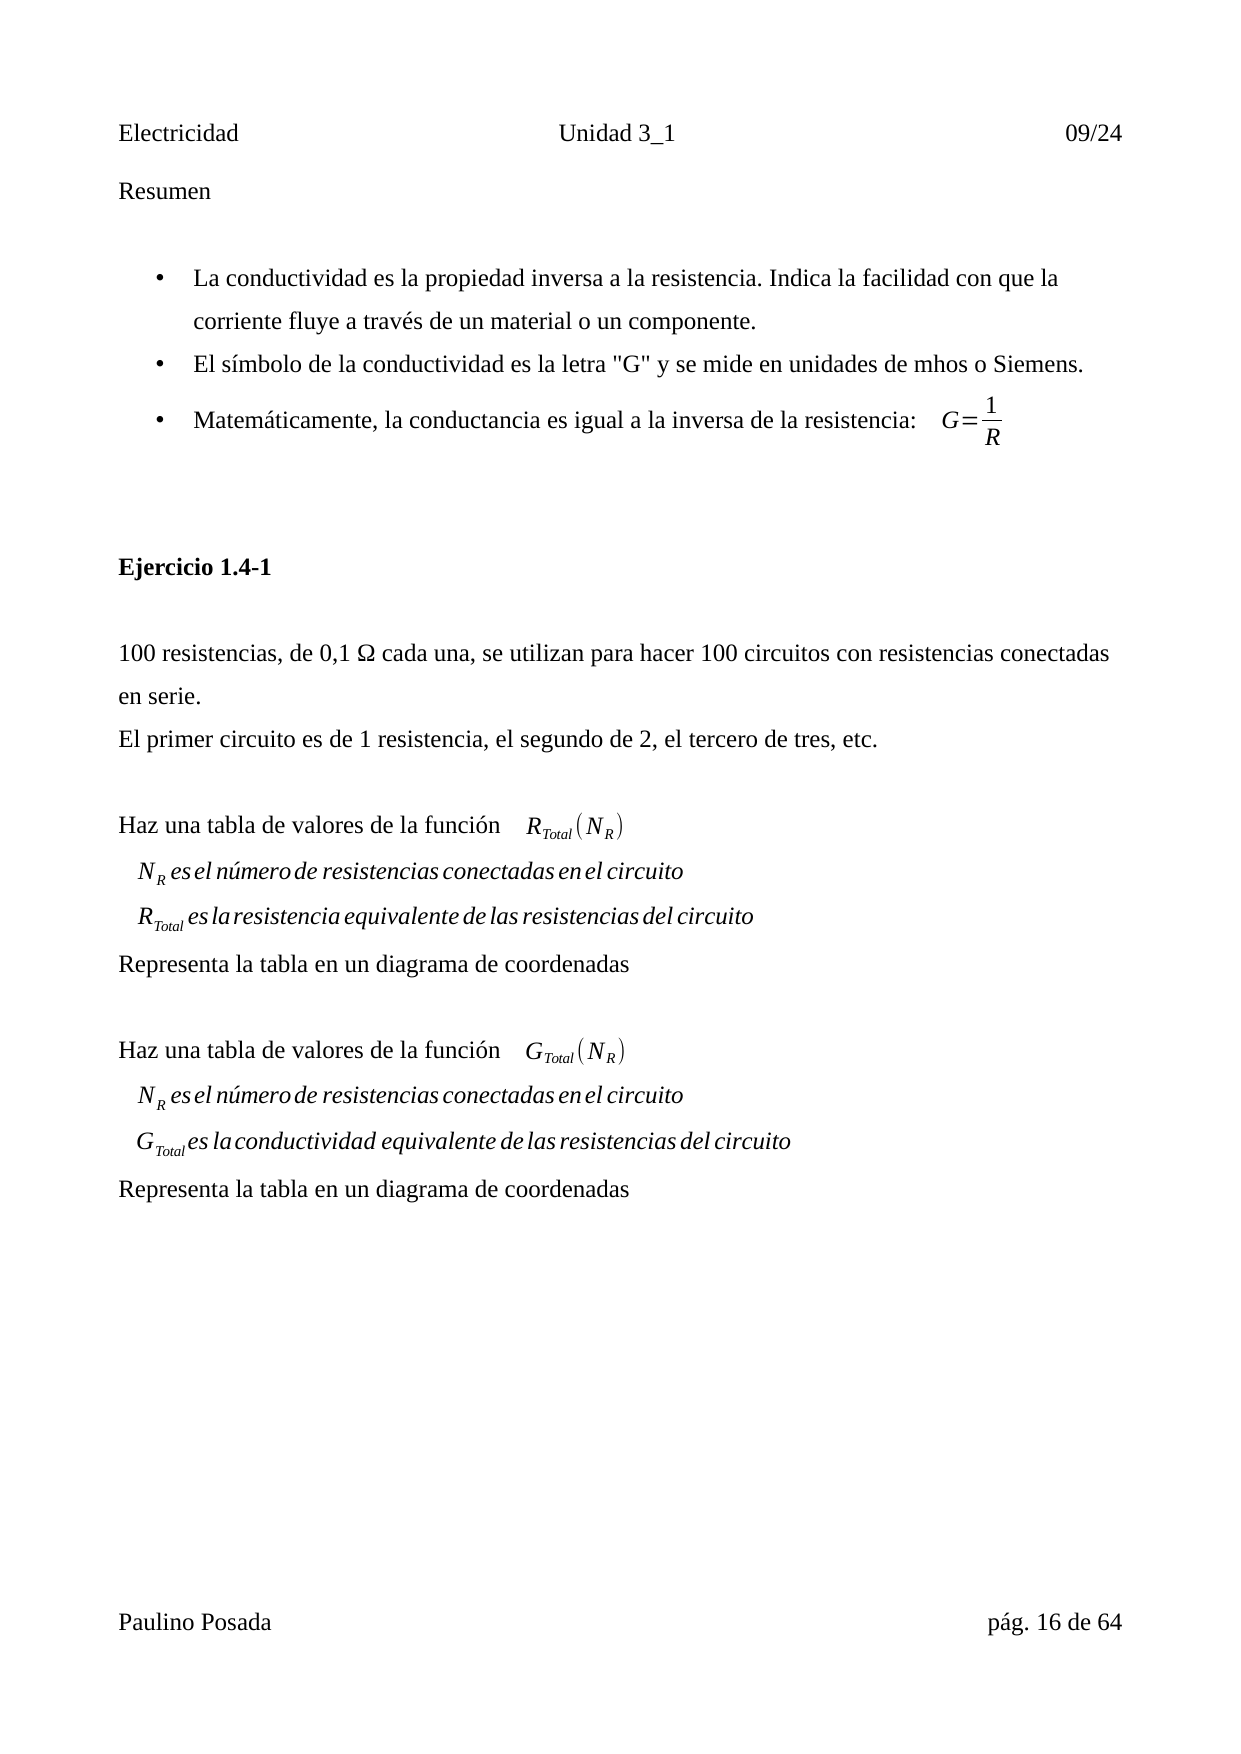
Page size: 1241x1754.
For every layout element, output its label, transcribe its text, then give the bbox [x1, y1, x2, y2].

text Ejercicio 1.4-1 [118, 552, 1122, 580]
text Representa la tabla en un diagrama de coordenadas [118, 1174, 1122, 1202]
text Haz una tabla de valores de la función [118, 1035, 1122, 1068]
text Haz una tabla de valores de la función [118, 810, 1122, 843]
list La conductividad es la propiedad inversa a la resistencia. Indica la facilidad con que la corriente fluye a través de un material o un componente. [156, 263, 1122, 334]
list Matemáticamente, la conductancia es igual a la inversa de la resistencia: [156, 392, 1122, 451]
text Resumen [118, 176, 1122, 205]
text Representa la tabla en un diagrama de coordenadas [118, 949, 1122, 978]
list El símbolo de la conductividad es la letra "G" y se mide en unidades de mhos o Siemens. [156, 349, 1122, 378]
text 100 resistencias, de 0,1 Ω cada una, se utilizan para hacer 100 circuitos con resistencias conectadas en serie. [118, 638, 1122, 710]
text El primer circuito es de 1 resistencia, el segundo de 2, el tercero de tres, etc. [118, 724, 1122, 753]
